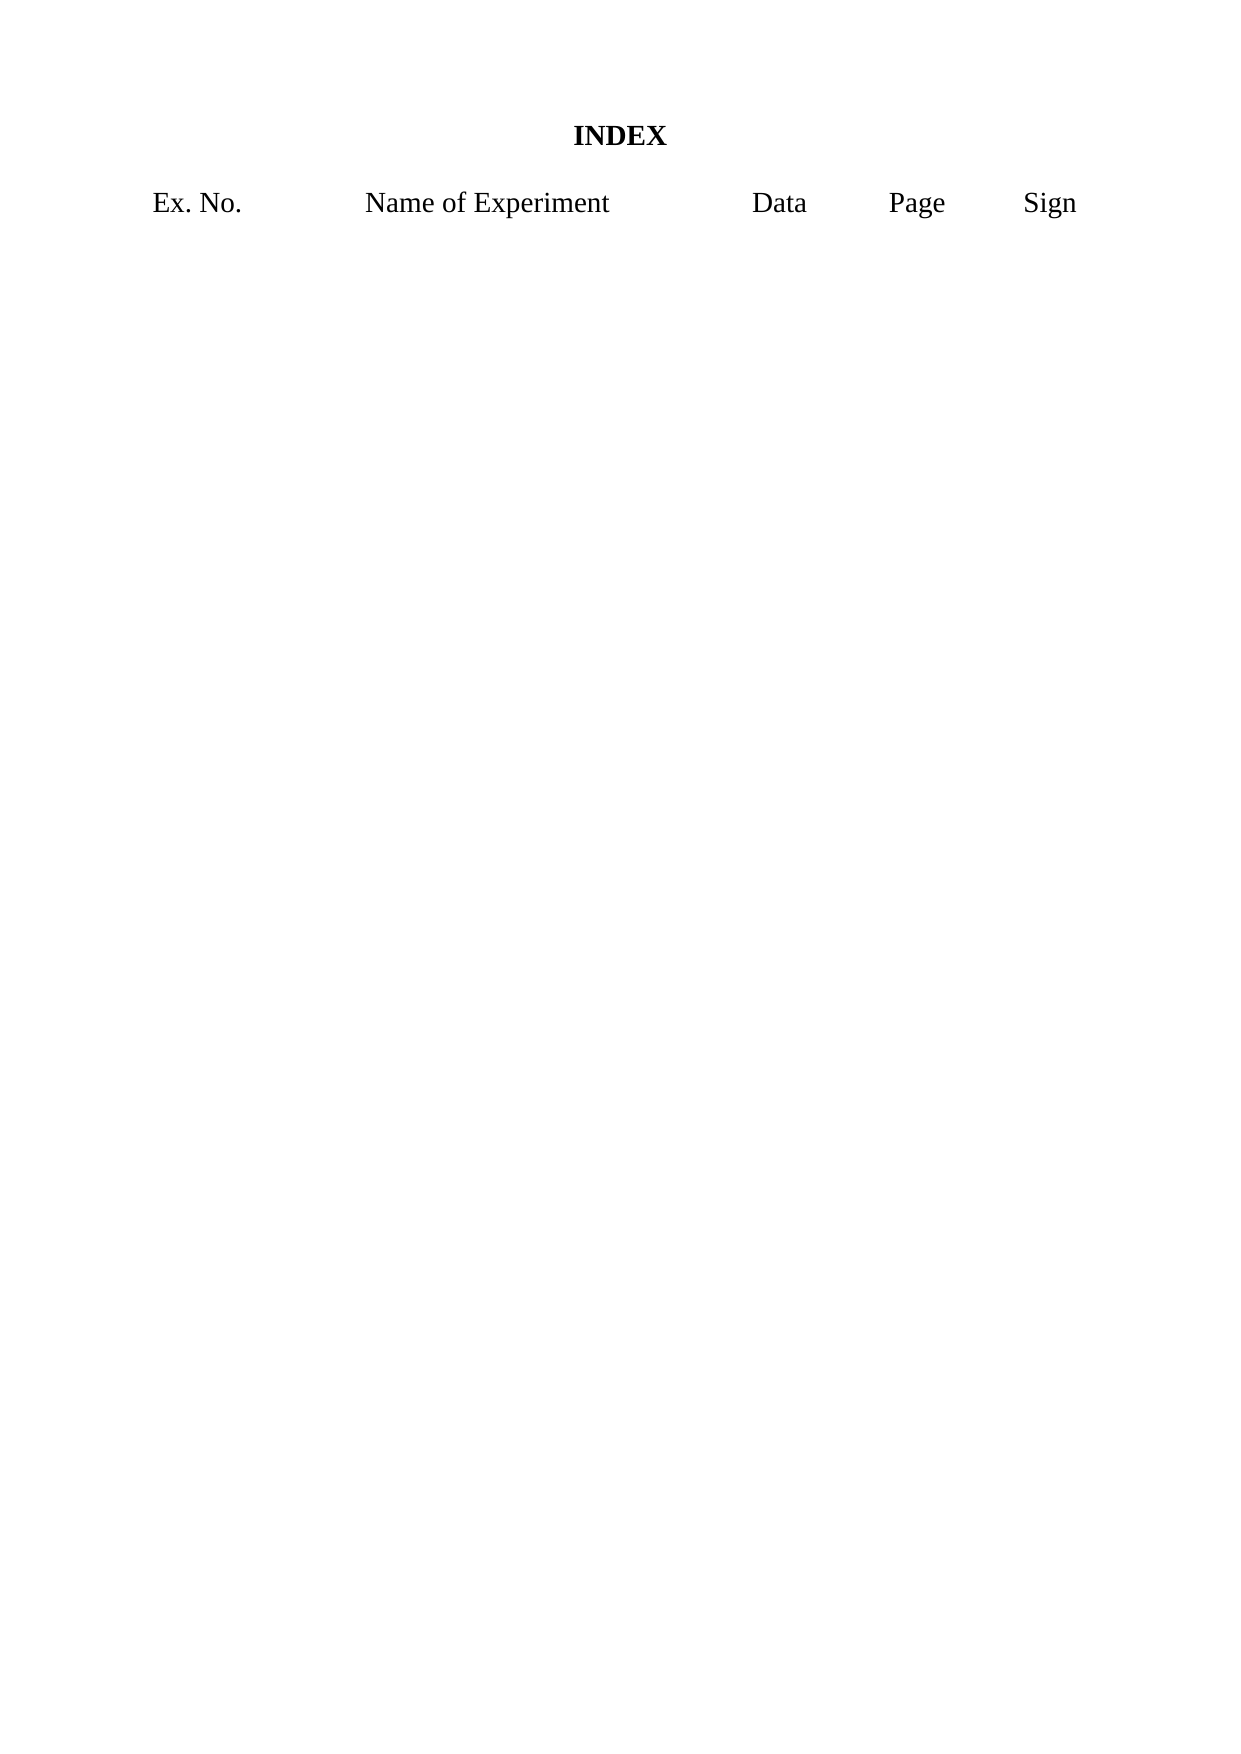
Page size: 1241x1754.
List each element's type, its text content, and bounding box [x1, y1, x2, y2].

table_cell [703, 421, 855, 510]
table_cell [855, 244, 978, 333]
table_cell [703, 333, 855, 421]
table_cell [703, 776, 855, 864]
table_cell [855, 1307, 978, 1395]
table_cell [123, 1130, 271, 1218]
table_cell [979, 1218, 1121, 1307]
table_cell [123, 510, 271, 598]
table_cell [123, 776, 271, 864]
table_cell [855, 687, 978, 776]
table_cell [855, 1130, 978, 1218]
table_cell [855, 776, 978, 864]
table_cell [855, 1395, 978, 1484]
table_cell [123, 953, 271, 1041]
table_header Data [703, 185, 855, 244]
table_cell [703, 244, 855, 333]
table_header Ex. No. [123, 185, 271, 244]
table_cell [703, 864, 855, 953]
table_cell [123, 687, 271, 776]
table_cell [979, 1484, 1121, 1572]
table_header Sign [979, 185, 1121, 244]
table_cell [271, 599, 703, 687]
table_cell [855, 599, 978, 687]
table_cell [979, 244, 1121, 333]
table_cell [123, 864, 271, 953]
table_cell [979, 510, 1121, 598]
table_cell [703, 1218, 855, 1307]
table_header Page [855, 185, 978, 244]
table_cell [123, 599, 271, 687]
table_cell [979, 421, 1121, 510]
table_cell [123, 244, 271, 333]
table_cell [271, 333, 703, 421]
table_cell [979, 333, 1121, 421]
table_cell [855, 864, 978, 953]
table_cell [703, 1041, 855, 1130]
table_cell [703, 510, 855, 598]
table_cell [855, 1484, 978, 1572]
table_cell [703, 953, 855, 1041]
table_cell [123, 1218, 271, 1307]
table_cell [271, 510, 703, 598]
table_cell [271, 776, 703, 864]
table_cell [123, 1484, 271, 1572]
table_cell [855, 333, 978, 421]
table_cell [123, 421, 271, 510]
table_cell [855, 510, 978, 598]
table_cell [979, 599, 1121, 687]
table_cell [855, 421, 978, 510]
table_cell [123, 1307, 271, 1395]
table_header Name of Experiment [271, 185, 703, 244]
table_cell [855, 1041, 978, 1130]
table_cell [703, 599, 855, 687]
table_cell [979, 864, 1121, 953]
table_cell [271, 953, 703, 1041]
table_cell [855, 953, 978, 1041]
table_cell [271, 1395, 703, 1484]
table_cell [271, 1218, 703, 1307]
table_cell [271, 864, 703, 953]
table_cell [703, 1130, 855, 1218]
table_cell [271, 421, 703, 510]
table_cell [979, 776, 1121, 864]
table_cell [271, 1307, 703, 1395]
table_cell [979, 1130, 1121, 1218]
table_cell [271, 687, 703, 776]
table_cell [703, 1395, 855, 1484]
table_cell [271, 1041, 703, 1130]
table_cell [703, 1307, 855, 1395]
table_cell [271, 244, 703, 333]
table_cell [271, 1484, 703, 1572]
table_cell [979, 687, 1121, 776]
table_cell [703, 687, 855, 776]
text INDEX [118, 118, 1122, 152]
table_cell [123, 1041, 271, 1130]
table_cell [979, 953, 1121, 1041]
table_cell [979, 1307, 1121, 1395]
table_cell [979, 1041, 1121, 1130]
table_cell [979, 1395, 1121, 1484]
table_cell [855, 1218, 978, 1307]
table_cell [703, 1484, 855, 1572]
table_cell [123, 1395, 271, 1484]
table_cell [271, 1130, 703, 1218]
table_cell [123, 333, 271, 421]
